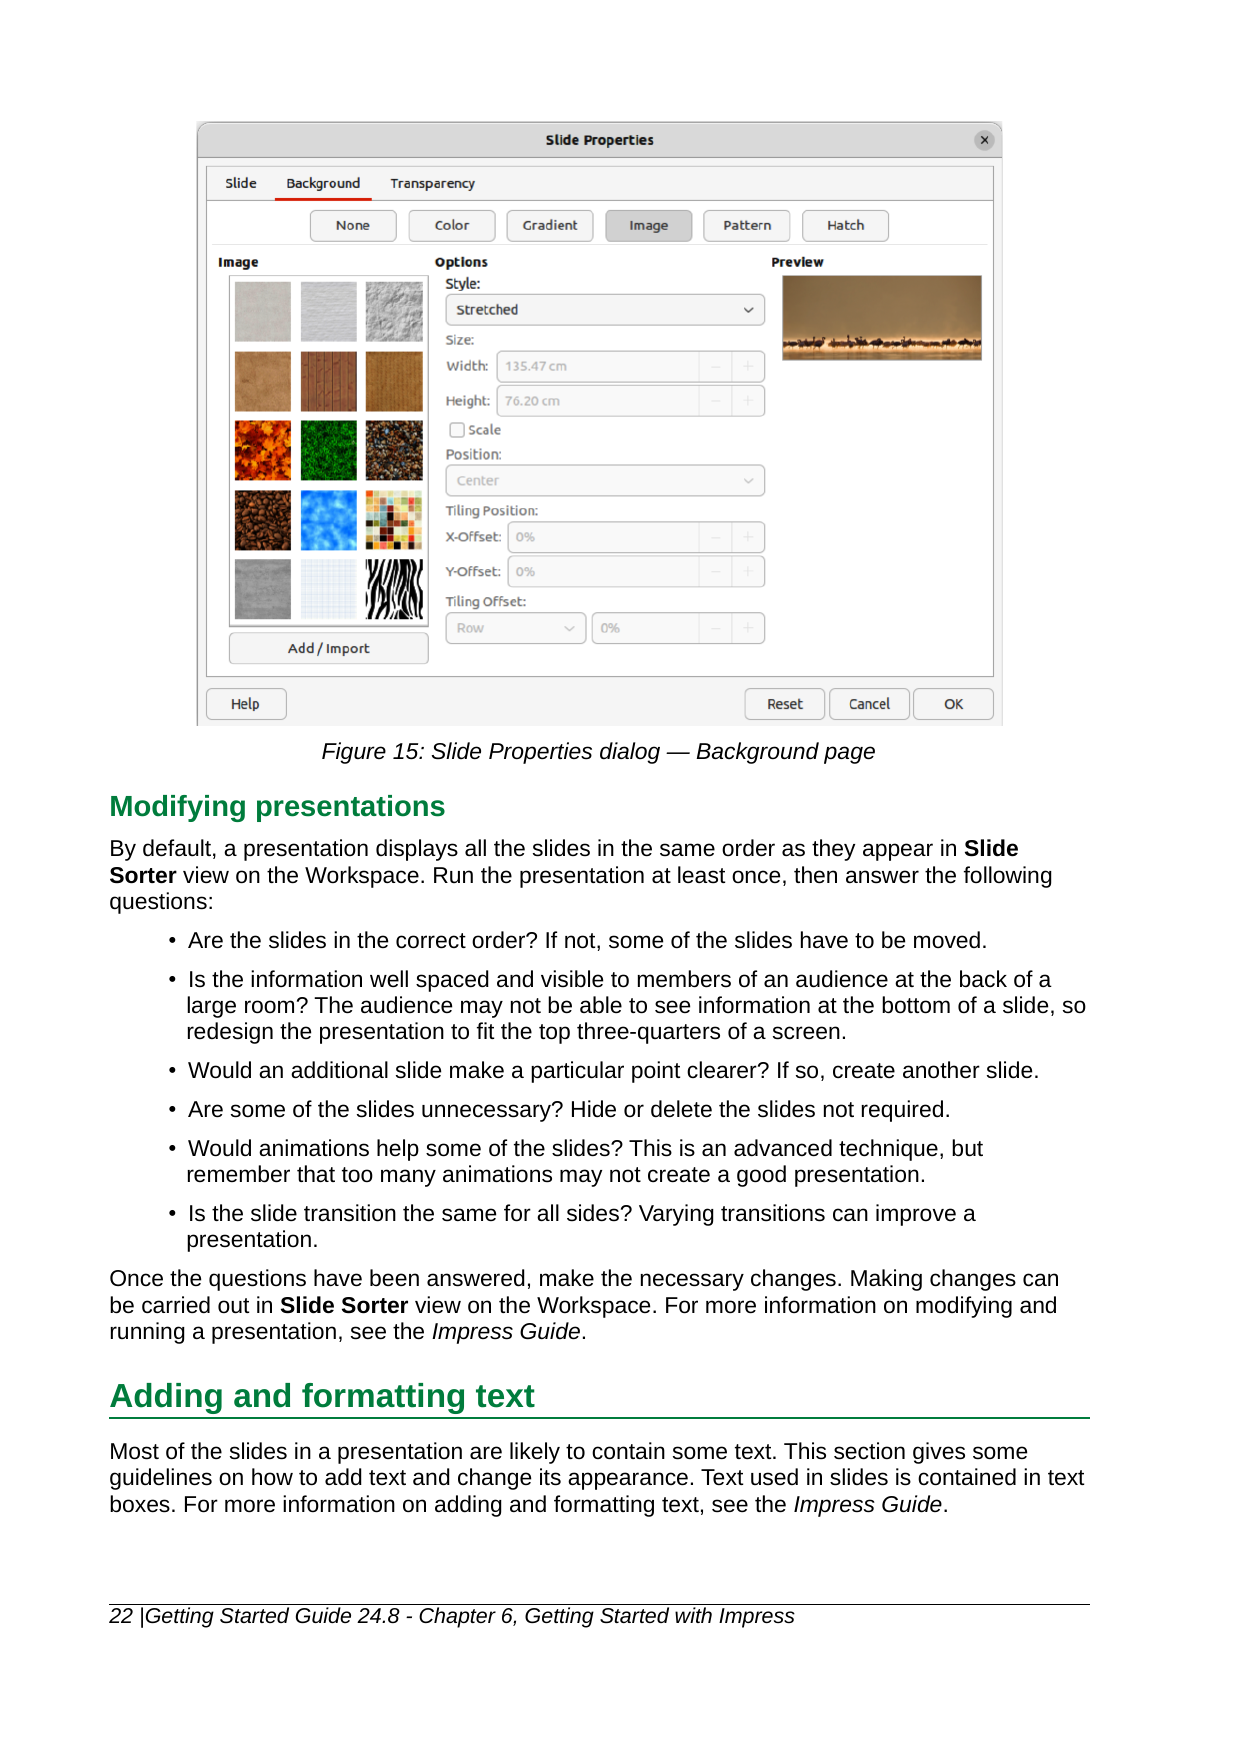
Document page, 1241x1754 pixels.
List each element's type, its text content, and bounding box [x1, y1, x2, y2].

list Is the slide transition the same for all sides? Varying transitions can improve a presentation. [168, 1200, 1090, 1253]
list Is the information well spaced and visible to members of an audience at the back of a large room? The audience may not be able to see information at the bottom of a slide, so redesign the presentation to fit the top three-quarters of a screen. [168, 966, 1090, 1045]
list Would an additional slide make a particular point clearer? If so, create another slide. [168, 1057, 1090, 1083]
text Figure 15: Slide Properties dialog — Background page [196, 738, 1003, 764]
subtitle Adding and formatting text [109, 1376, 1090, 1417]
list Would animations help some of the slides? This is an advanced technique, but remember that too many animations may not create a good presentation. [168, 1135, 1090, 1188]
picture [196, 121, 1003, 726]
list Are the slides in the correct order? If not, some of the slides have to be moved. [168, 927, 1090, 953]
text Once the questions have been answered, make the necessary changes. Making changes can be carried out in Slide Sorter view on the Workspace. For more information on modifying and running a presentation, see the Impress Guide. [109, 1265, 1090, 1344]
list By default, a presentation displays all the slides in the same order as they appear in Slide Sorter view on the Workspace. Run the presentation at least once, then answer the following questions: [109, 835, 1090, 914]
subtitle Modifying presentations [109, 789, 1090, 823]
list Are some of the slides unnecessary? Hide or delete the slides not required. [168, 1096, 1090, 1122]
text Most of the slides in a presentation are likely to contain some text. This section gives some guidelines on how to add text and change its appearance. Text used in slides is contained in text boxes. For more information on adding and formatting text, see the Impress Guide. [109, 1438, 1090, 1517]
